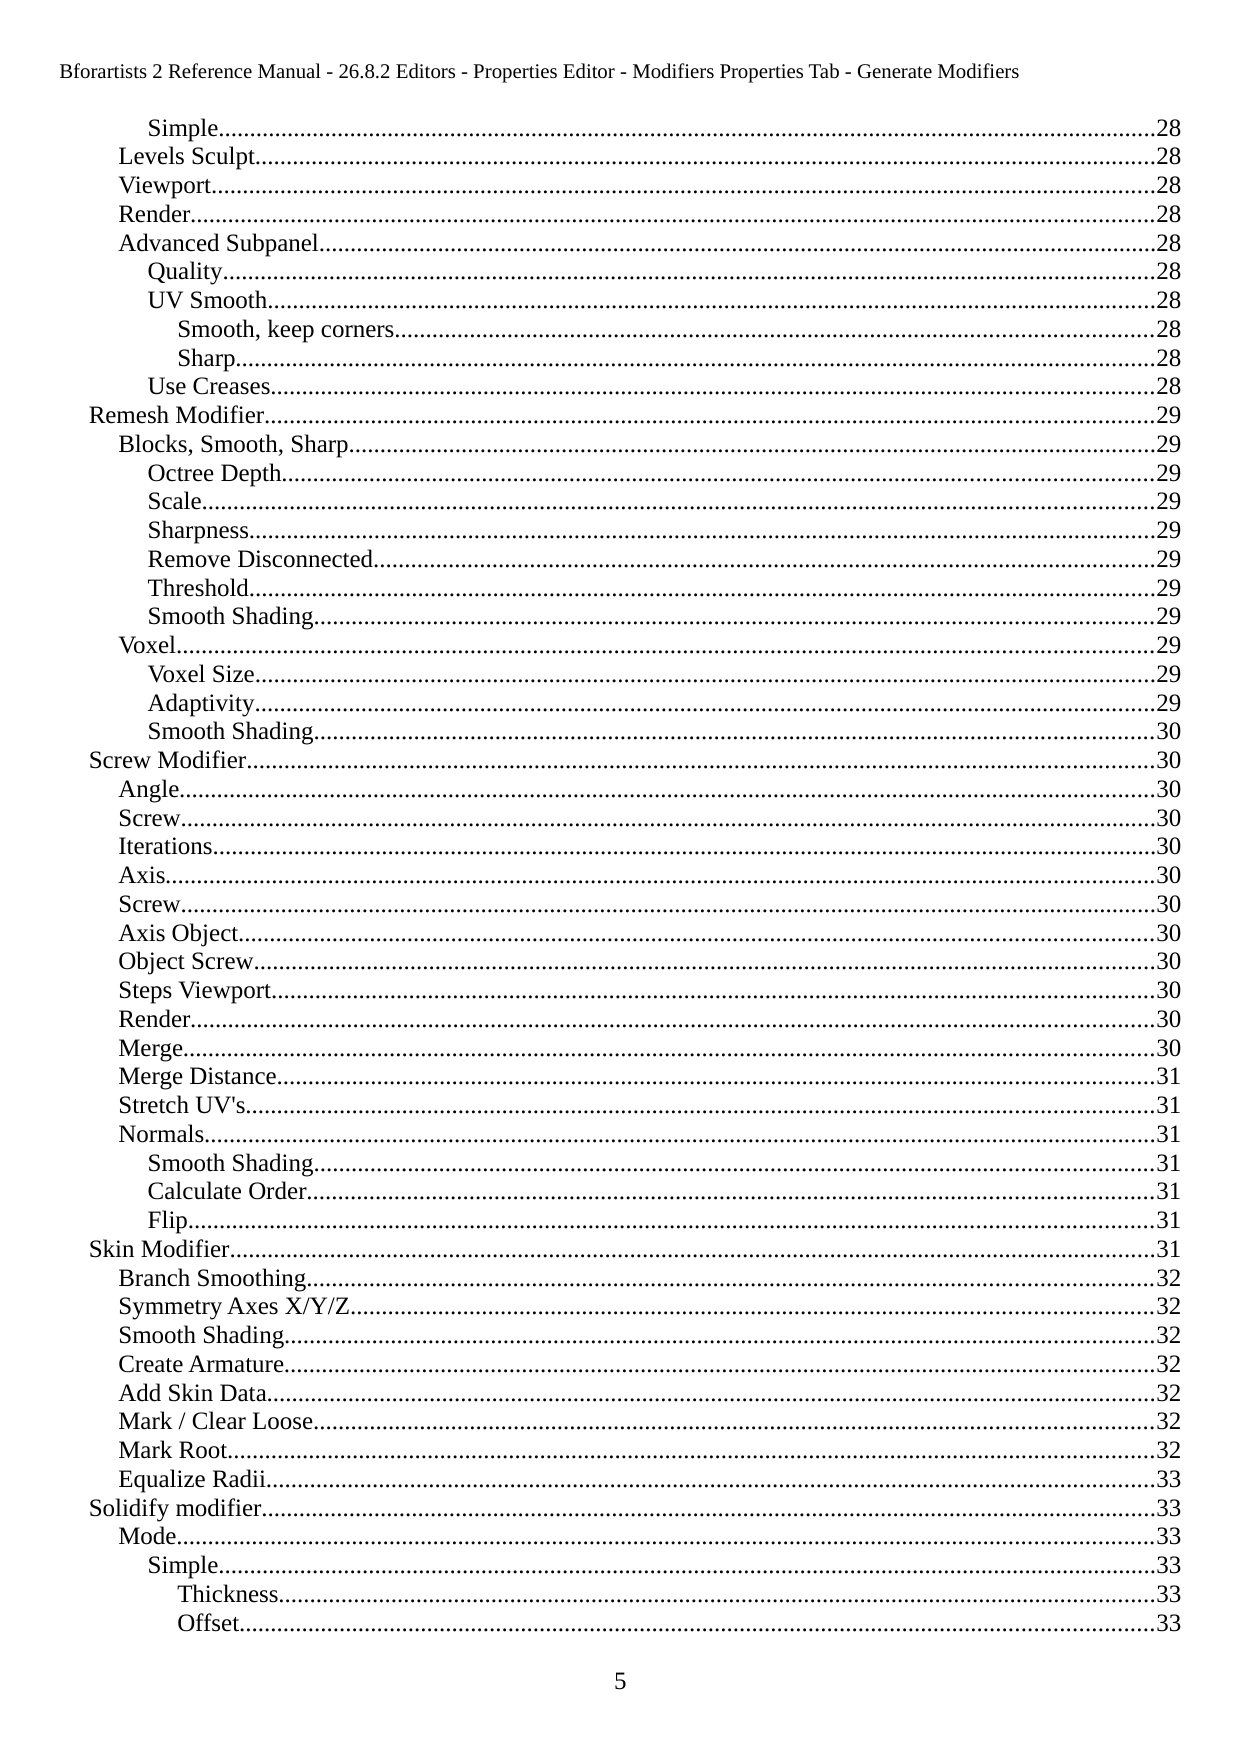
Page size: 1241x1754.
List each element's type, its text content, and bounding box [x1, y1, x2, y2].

text Use Creases 28 [147, 371, 1181, 400]
text Levels Sculpt 28 [118, 141, 1181, 170]
text Screw 30 [118, 803, 1181, 831]
text Add Skin Data 32 [118, 1378, 1181, 1406]
text Solidify modifier 33 [88, 1493, 1181, 1521]
text Render 30 [118, 1004, 1181, 1033]
text Adaptivity 29 [147, 688, 1181, 716]
text Threshold 29 [147, 573, 1181, 601]
text Skin Modifier 31 [88, 1234, 1181, 1263]
text Scale 29 [147, 486, 1181, 515]
text Remesh Modifier 29 [88, 400, 1181, 429]
text Smooth, keep corners 28 [177, 314, 1181, 343]
text Axis Object 30 [118, 918, 1181, 946]
text Voxel Size 29 [147, 659, 1181, 688]
text Normals 31 [118, 1119, 1181, 1148]
text Symmetry Axes X/Y/Z 32 [118, 1291, 1181, 1320]
text Voxel 29 [118, 630, 1181, 659]
text Blocks, Smooth, Sharp 29 [118, 429, 1181, 458]
text Screw 30 [118, 889, 1181, 918]
text Simple 33 [147, 1550, 1181, 1579]
text Screw Modifier 30 [88, 745, 1181, 774]
text Remove Disconnected 29 [147, 544, 1181, 573]
text Smooth Shading 29 [147, 601, 1181, 630]
text Smooth Shading 32 [118, 1320, 1181, 1349]
text Sharp 28 [177, 343, 1181, 371]
text Sharpness 29 [147, 515, 1181, 544]
text Viewport 28 [118, 170, 1181, 199]
text Create Armature 32 [118, 1349, 1181, 1378]
text Stretch UV's 31 [118, 1090, 1181, 1119]
text Thickness 33 [177, 1579, 1181, 1608]
text Equalize Radii 33 [118, 1464, 1181, 1493]
text Iterations 30 [118, 831, 1181, 860]
text Object Screw 30 [118, 946, 1181, 975]
text Mode 33 [118, 1521, 1181, 1550]
text Offset 33 [177, 1608, 1181, 1636]
text Simple 28 [147, 113, 1181, 141]
text Merge Distance 31 [118, 1061, 1181, 1090]
text Steps Viewport 30 [118, 975, 1181, 1004]
text Axis 30 [118, 860, 1181, 889]
text Advanced Subpanel 28 [118, 228, 1181, 256]
text UV Smooth 28 [147, 285, 1181, 314]
text Octree Depth 29 [147, 458, 1181, 486]
text Flip 31 [147, 1205, 1181, 1234]
text Merge 30 [118, 1033, 1181, 1061]
text Smooth Shading 30 [147, 716, 1181, 745]
text Mark Root 32 [118, 1435, 1181, 1464]
text Angle 30 [118, 774, 1181, 803]
text Quality 28 [147, 256, 1181, 285]
text Render 28 [118, 199, 1181, 228]
text Mark / Clear Loose 32 [118, 1406, 1181, 1435]
text Calculate Order 31 [147, 1176, 1181, 1205]
text Branch Smoothing 32 [118, 1263, 1181, 1291]
text Smooth Shading 31 [147, 1148, 1181, 1176]
